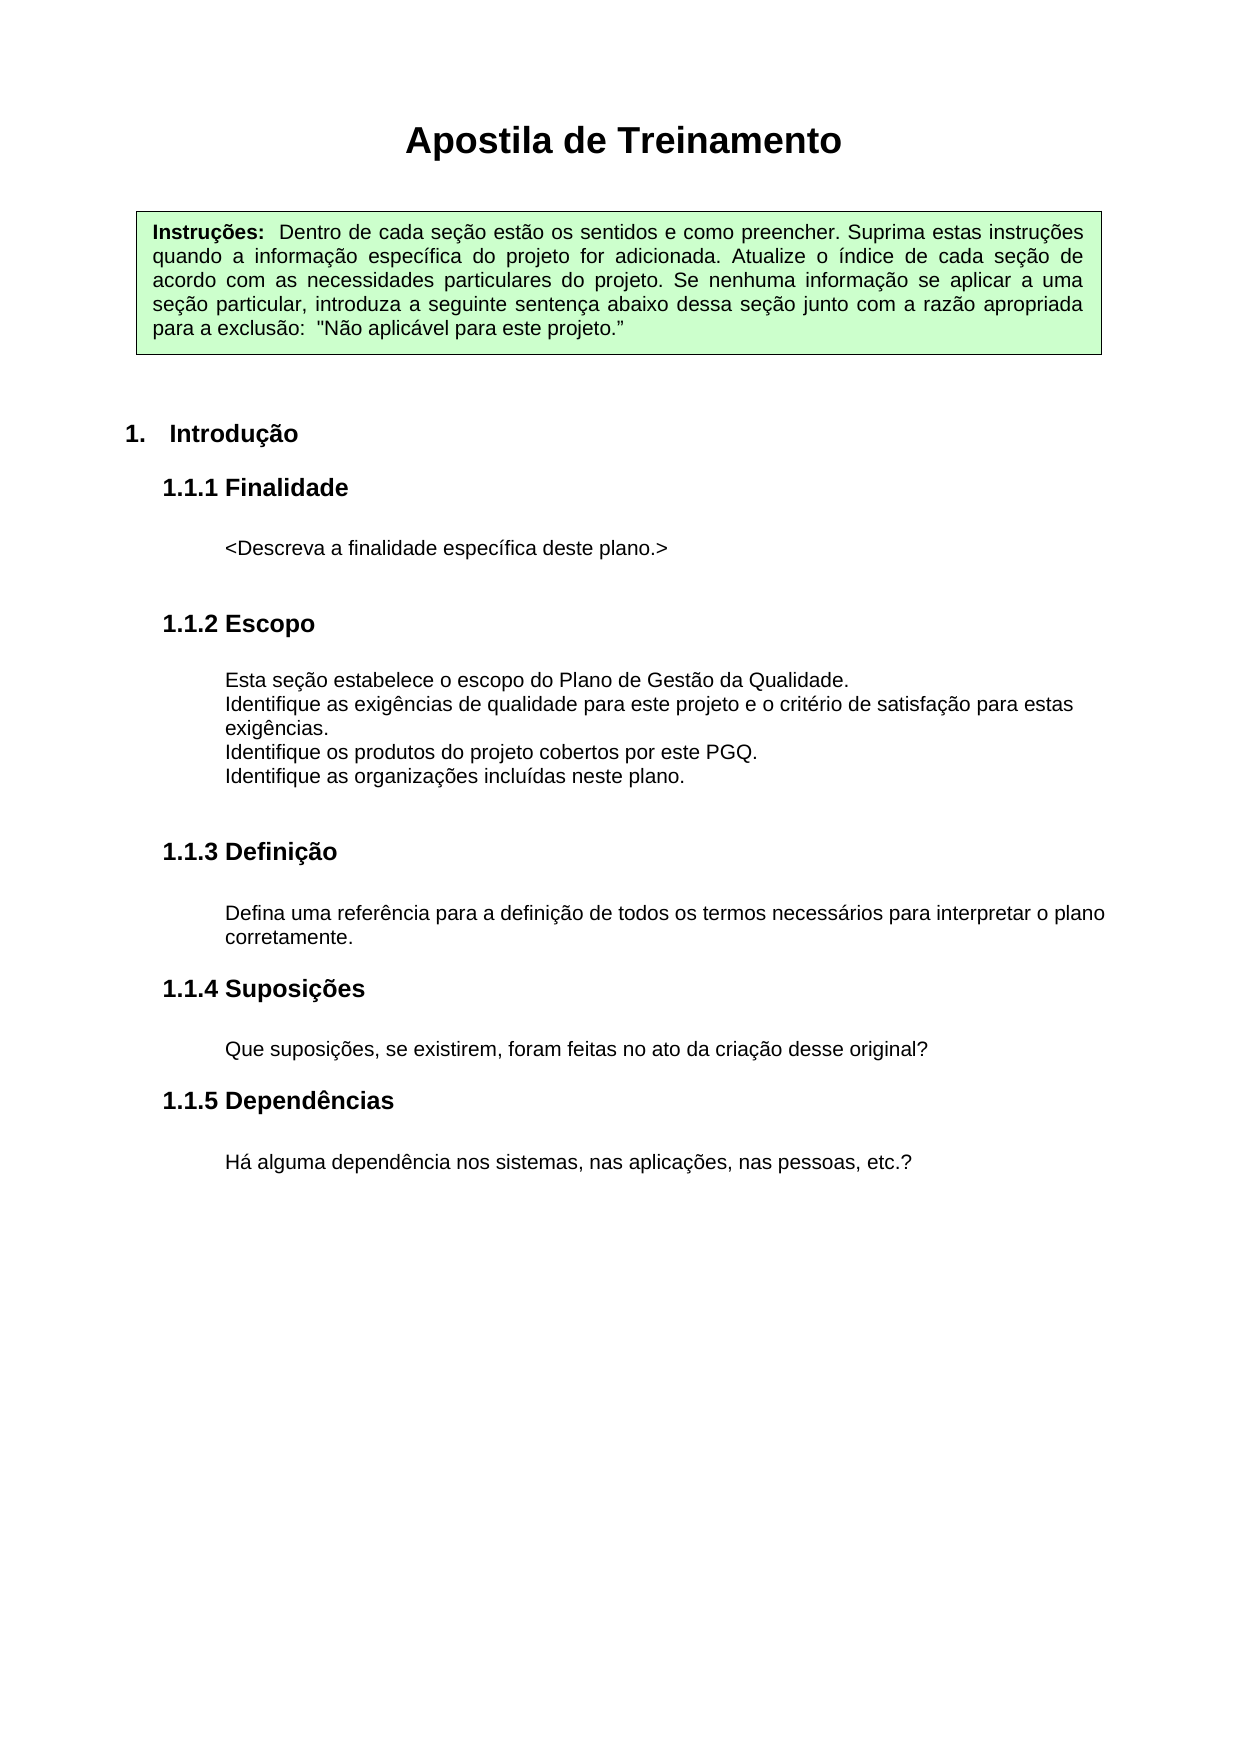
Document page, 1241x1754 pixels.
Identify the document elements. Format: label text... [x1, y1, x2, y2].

title Apostila de Treinamento [125, 118, 1122, 161]
text Identifique os produtos do projeto cobertos por este PGQ. [225, 740, 1122, 764]
text <Descreva a finalidade específica deste plano.> [125, 536, 1122, 560]
subtitle Finalidade [162, 472, 1122, 501]
text Identifique as organizações incluídas neste plano. [225, 764, 1122, 788]
subtitle Suposições [162, 973, 1122, 1002]
subtitle Definição [162, 837, 1122, 866]
text Identifique as exigências de qualidade para este projeto e o critério de satisfação para estas exigências. [225, 692, 1122, 740]
subtitle Dependências [162, 1086, 1122, 1115]
text Esta seção estabelece o escopo do Plano de Gestão da Qualidade. [225, 668, 1122, 692]
subtitle Introdução [125, 419, 1122, 447]
text Defina uma referência para a definição de todos os termos necessários para interpretar o plano corretamente. [225, 901, 1122, 948]
text Há alguma dependência nos sistemas, nas aplicações, nas pessoas, etc.? [225, 1150, 1122, 1174]
subtitle Escopo [162, 609, 1122, 638]
text Que suposições, se existirem, foram feitas no ato da criação desse original? [225, 1037, 1122, 1061]
text Instruções: Dentro de cada seção estão os sentidos e como preencher. Suprima estas instruções quando a informação específica do projeto for adicionada. Atualize o índice de cada seção de acordo com as necessidades particulares do projeto. Se nenhuma informação se aplicar a uma seção particular, introduza a seguinte sentença abaixo dessa seção junto com a razão apropriada para a exclusão: "Não aplicável para este projeto.” [152, 219, 1085, 339]
